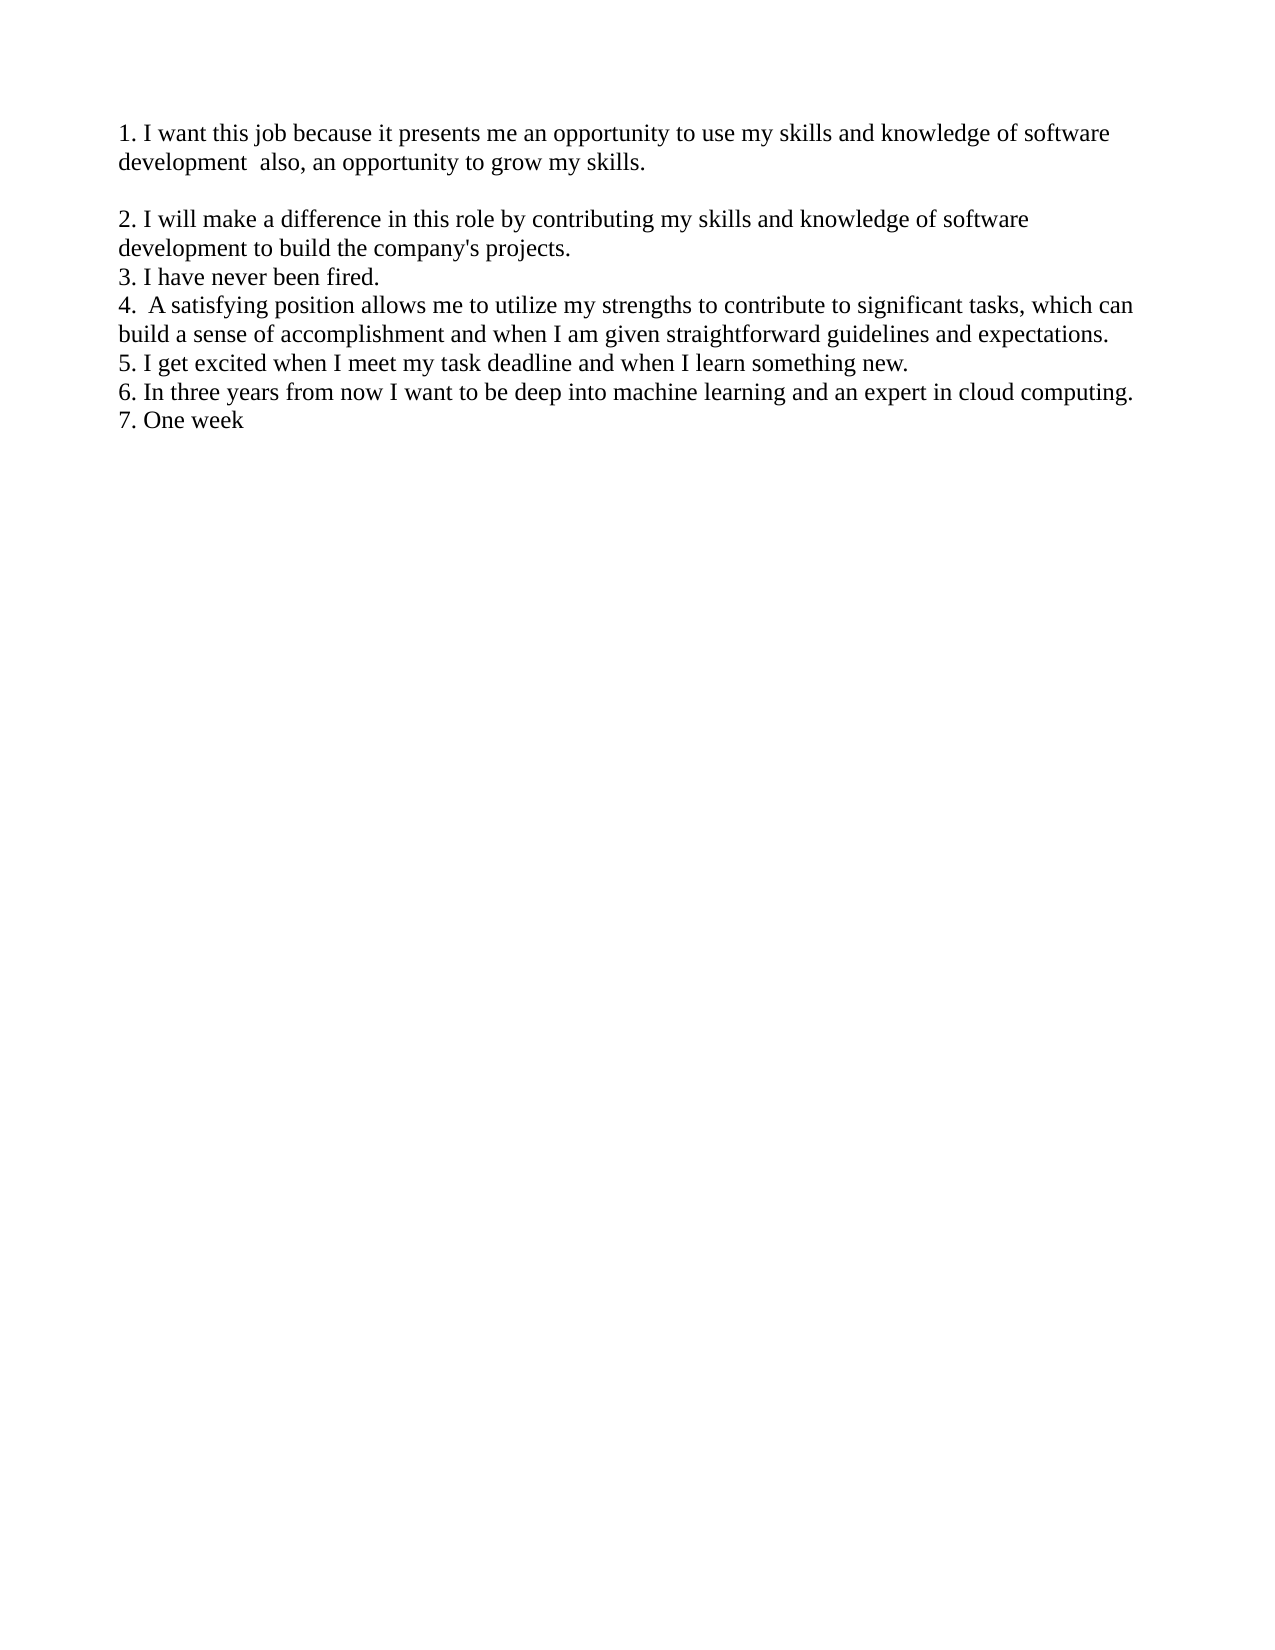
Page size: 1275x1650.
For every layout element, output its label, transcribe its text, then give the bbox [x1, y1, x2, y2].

text 3. I have never been fired. [118, 262, 1157, 291]
text 1. I want this job because it presents me an opportunity to use my skills and knowledge of software development also, an opportunity to grow my skills. [118, 118, 1157, 176]
text 4. A satisfying position allows me to utilize my strengths to contribute to significant tasks, which can build a sense of accomplishment and when I am given straightforward guidelines and expectations. [118, 291, 1157, 348]
text 6. In three years from now I want to be deep into machine learning and an expert in cloud computing. [118, 377, 1157, 406]
text 7. One week [118, 406, 1157, 434]
text 5. I get excited when I meet my task deadline and when I learn something new. [118, 348, 1157, 377]
text 2. I will make a difference in this role by contributing my skills and knowledge of software development to build the company's projects. [118, 204, 1157, 262]
